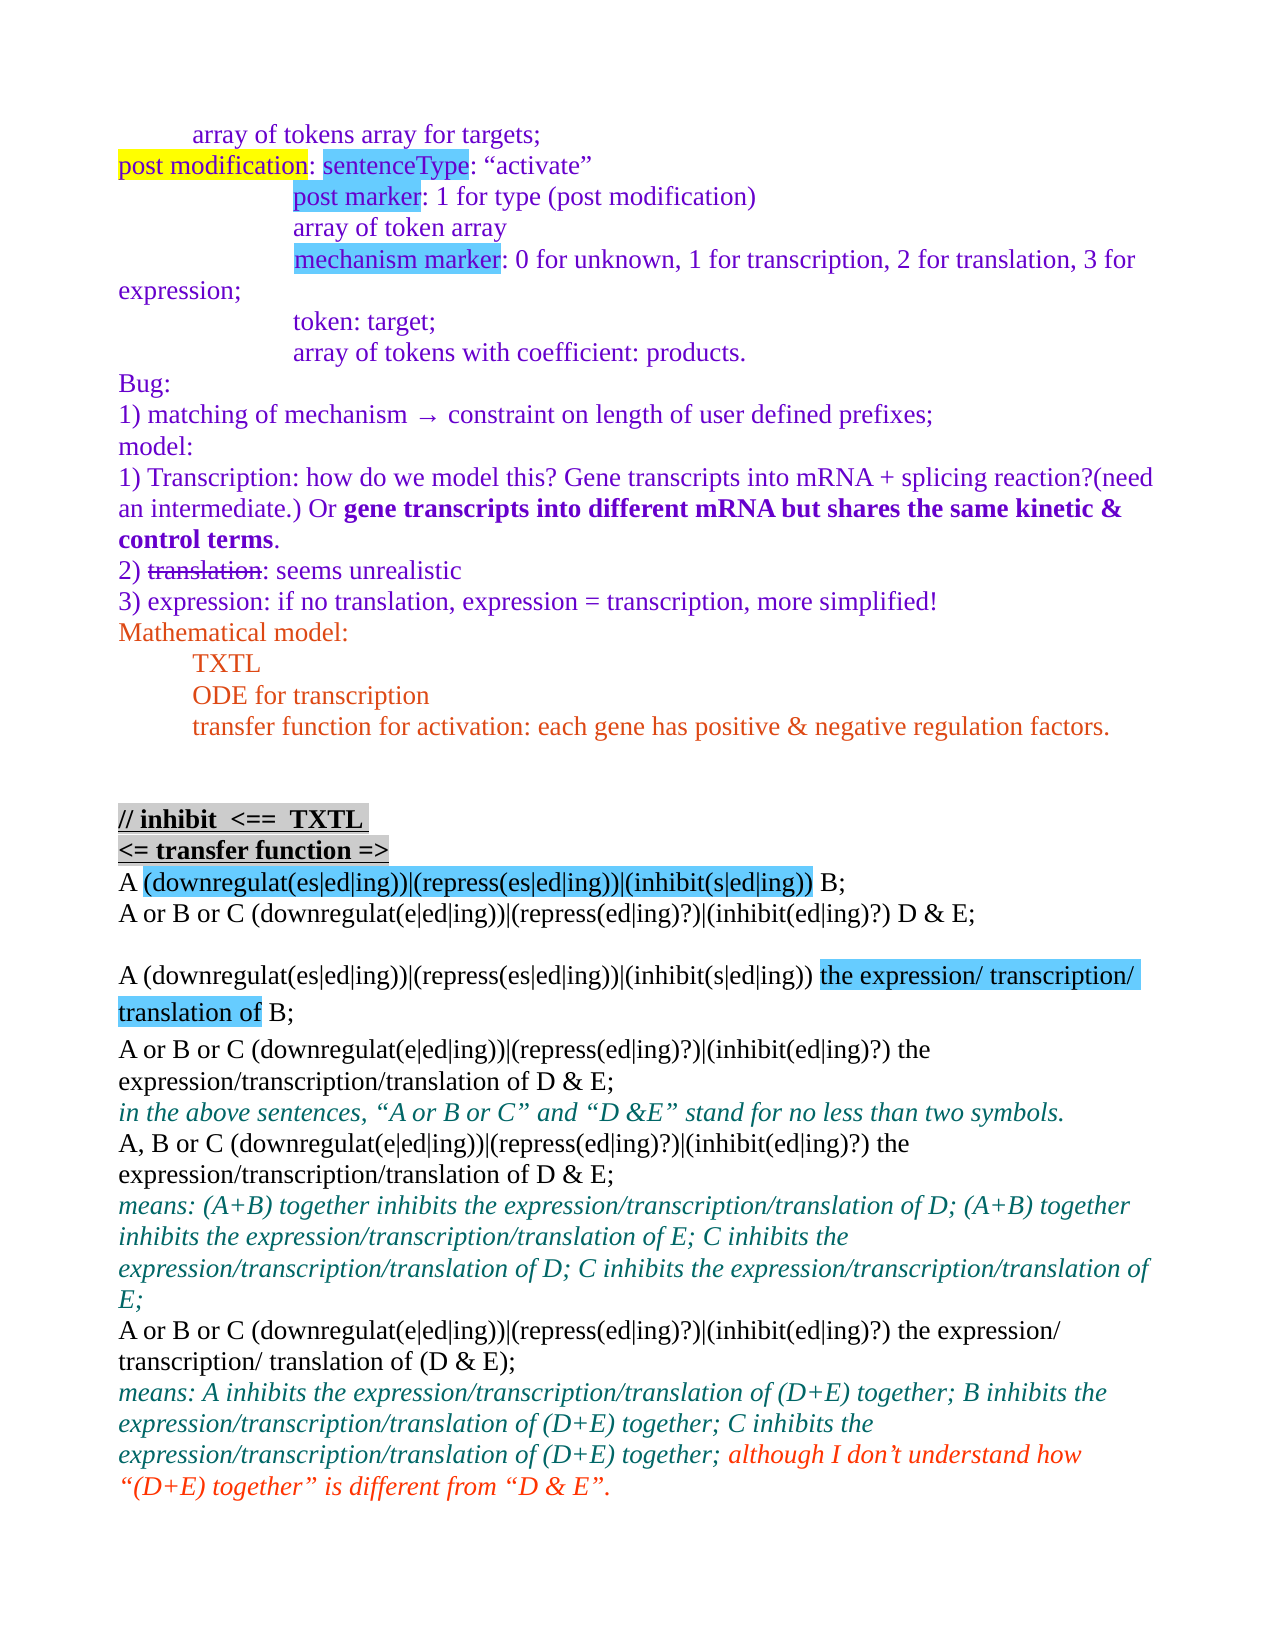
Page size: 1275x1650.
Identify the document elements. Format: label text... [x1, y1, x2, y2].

text post marker: 1 for type (post modification) [118, 180, 1157, 212]
text 1) matching of mechanism → constraint on length of user defined prefixes; [118, 398, 1157, 429]
text array of tokens with coefficient: products. [118, 336, 1157, 367]
text A (downregulat(es|ed|ing))|(repress(es|ed|ing))|(inhibit(s|ed|ing)) the expression/ transcription/ translation of B; [118, 959, 1157, 1027]
text <= transfer function => [118, 834, 1157, 866]
text means: A inhibits the expression/transcription/translation of (D+E) together; B inhibits the expression/transcription/translation of (D+E) together; C inhibits the expression/transcription/translation of (D+E) together; although I don’t understand how “(D+E) together” is different from “D & E”. [118, 1376, 1157, 1501]
text ODE for transcription [118, 679, 1157, 710]
text array of tokens array for targets; [118, 118, 1157, 149]
text transfer function for activation: each gene has positive & negative regulation factors. [118, 710, 1157, 741]
text in the above sentences, “A or B or C” and “D &E” stand for no less than two symbols. [118, 1096, 1157, 1127]
text model: [118, 429, 1157, 461]
text token: target; [118, 305, 1157, 336]
text A or B or C (downregulat(e|ed|ing))|(repress(ed|ing)?)|(inhibit(ed|ing)?) the expression/ transcription/ translation of (D & E); [118, 1314, 1157, 1376]
text A (downregulat(es|ed|ing))|(repress(es|ed|ing))|(inhibit(s|ed|ing)) B; [118, 866, 1157, 897]
text TXTL [118, 648, 1157, 679]
text array of token array [118, 212, 1157, 243]
text Bug: [118, 367, 1157, 398]
text A, B or C (downregulat(e|ed|ing))|(repress(ed|ing)?)|(inhibit(ed|ing)?) the expression/transcription/translation of D & E; [118, 1127, 1157, 1189]
text A or B or C (downregulat(e|ed|ing))|(repress(ed|ing)?)|(inhibit(ed|ing)?) the expression/transcription/translation of D & E; [118, 1034, 1157, 1096]
text mechanism marker: 0 for unknown, 1 for transcription, 2 for translation, 3 for expression; [118, 243, 1157, 305]
text 2) translation: seems unrealistic [118, 554, 1157, 585]
text 3) expression: if no translation, expression = transcription, more simplified! [118, 585, 1157, 616]
text // inhibit <== TXTL [118, 803, 1157, 834]
text 1) Transcription: how do we model this? Gene transcripts into mRNA + splicing reaction?(need an intermediate.) Or gene transcripts into different mRNA but shares the same kinetic & control terms. [118, 461, 1157, 554]
text means: (A+B) together inhibits the expression/transcription/translation of D; (A+B) together inhibits the expression/transcription/translation of E; C inhibits the expression/transcription/translation of D; C inhibits the expression/transcription/translation of E; [118, 1189, 1157, 1314]
text post modification: sentenceType: “activate” [118, 149, 1157, 180]
text A or B or C (downregulat(e|ed|ing))|(repress(ed|ing)?)|(inhibit(ed|ing)?) D & E; [118, 897, 1157, 928]
text Mathematical model: [118, 616, 1157, 648]
